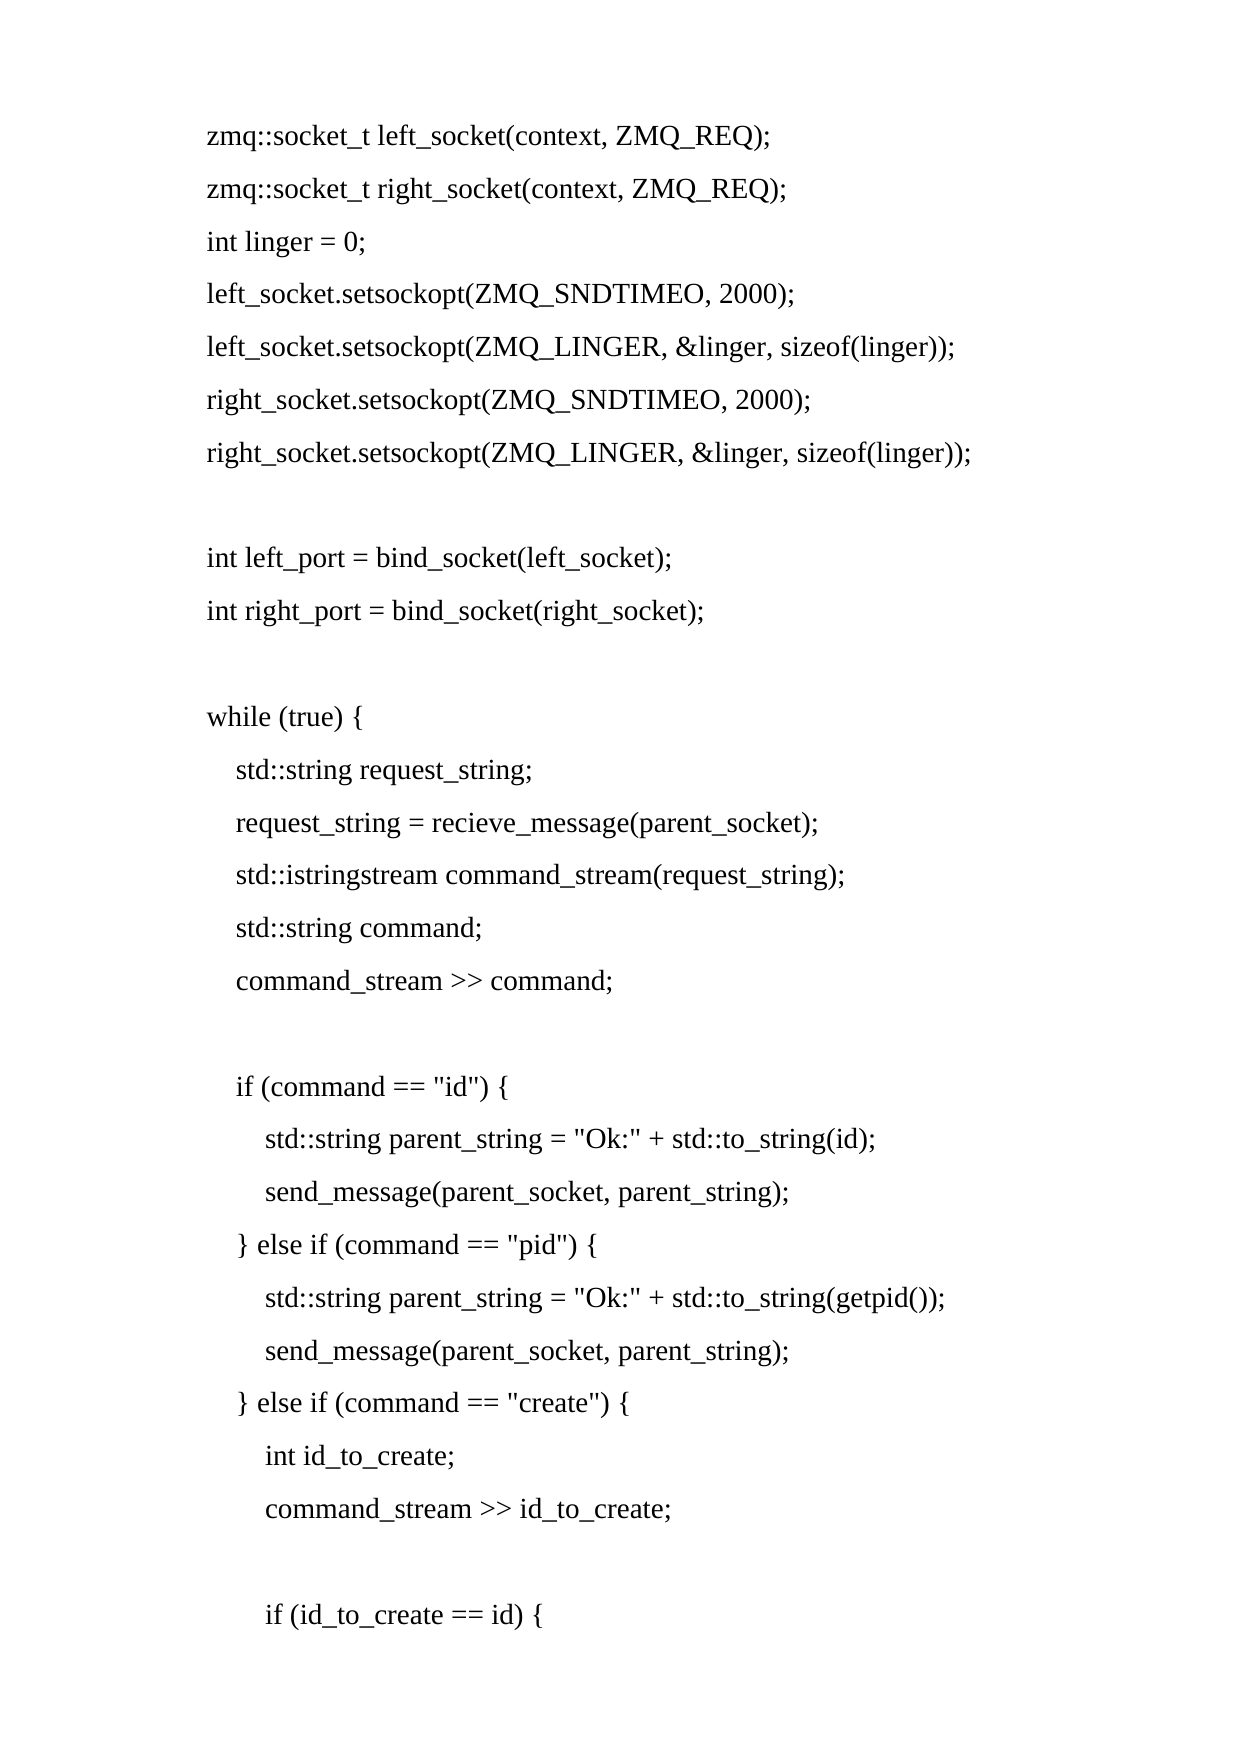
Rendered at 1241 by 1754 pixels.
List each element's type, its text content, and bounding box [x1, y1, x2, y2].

text } else if (command == "pid") { [177, 1227, 1152, 1261]
text } else if (command == "create") { [177, 1386, 1152, 1419]
text right_socket.setsockopt(ZMQ_LINGER, &linger, sizeof(linger)); [177, 435, 1152, 468]
text command_stream >> id_to_create; [177, 1491, 1152, 1525]
text command_stream >> command; [177, 963, 1152, 997]
text while (true) { [177, 699, 1152, 733]
text left_socket.setsockopt(ZMQ_LINGER, &linger, sizeof(linger)); [177, 329, 1152, 363]
text std::string parent_string = "Ok:" + std::to_string(getpid()); [177, 1280, 1152, 1313]
text std::istringstream command_stream(request_string); [177, 857, 1152, 891]
text int linger = 0; [177, 224, 1152, 257]
text if (command == "id") { [177, 1069, 1152, 1102]
text right_socket.setsockopt(ZMQ_SNDTIMEO, 2000); [177, 382, 1152, 416]
text send_message(parent_socket, parent_string); [177, 1333, 1152, 1366]
text std::string parent_string = "Ok:" + std::to_string(id); [177, 1122, 1152, 1155]
text zmq::socket_t left_socket(context, ZMQ_REQ); [177, 118, 1152, 152]
text int id_to_create; [177, 1438, 1152, 1472]
text int left_port = bind_socket(left_socket); [177, 541, 1152, 574]
text send_message(parent_socket, parent_string); [177, 1174, 1152, 1208]
text if (id_to_create == id) { [177, 1597, 1152, 1630]
text std::string request_string; [177, 752, 1152, 785]
text left_socket.setsockopt(ZMQ_SNDTIMEO, 2000); [177, 277, 1152, 310]
text request_string = recieve_message(parent_socket); [177, 805, 1152, 838]
text int right_port = bind_socket(right_socket); [177, 593, 1152, 627]
text zmq::socket_t right_socket(context, ZMQ_REQ); [177, 171, 1152, 204]
text std::string command; [177, 910, 1152, 944]
